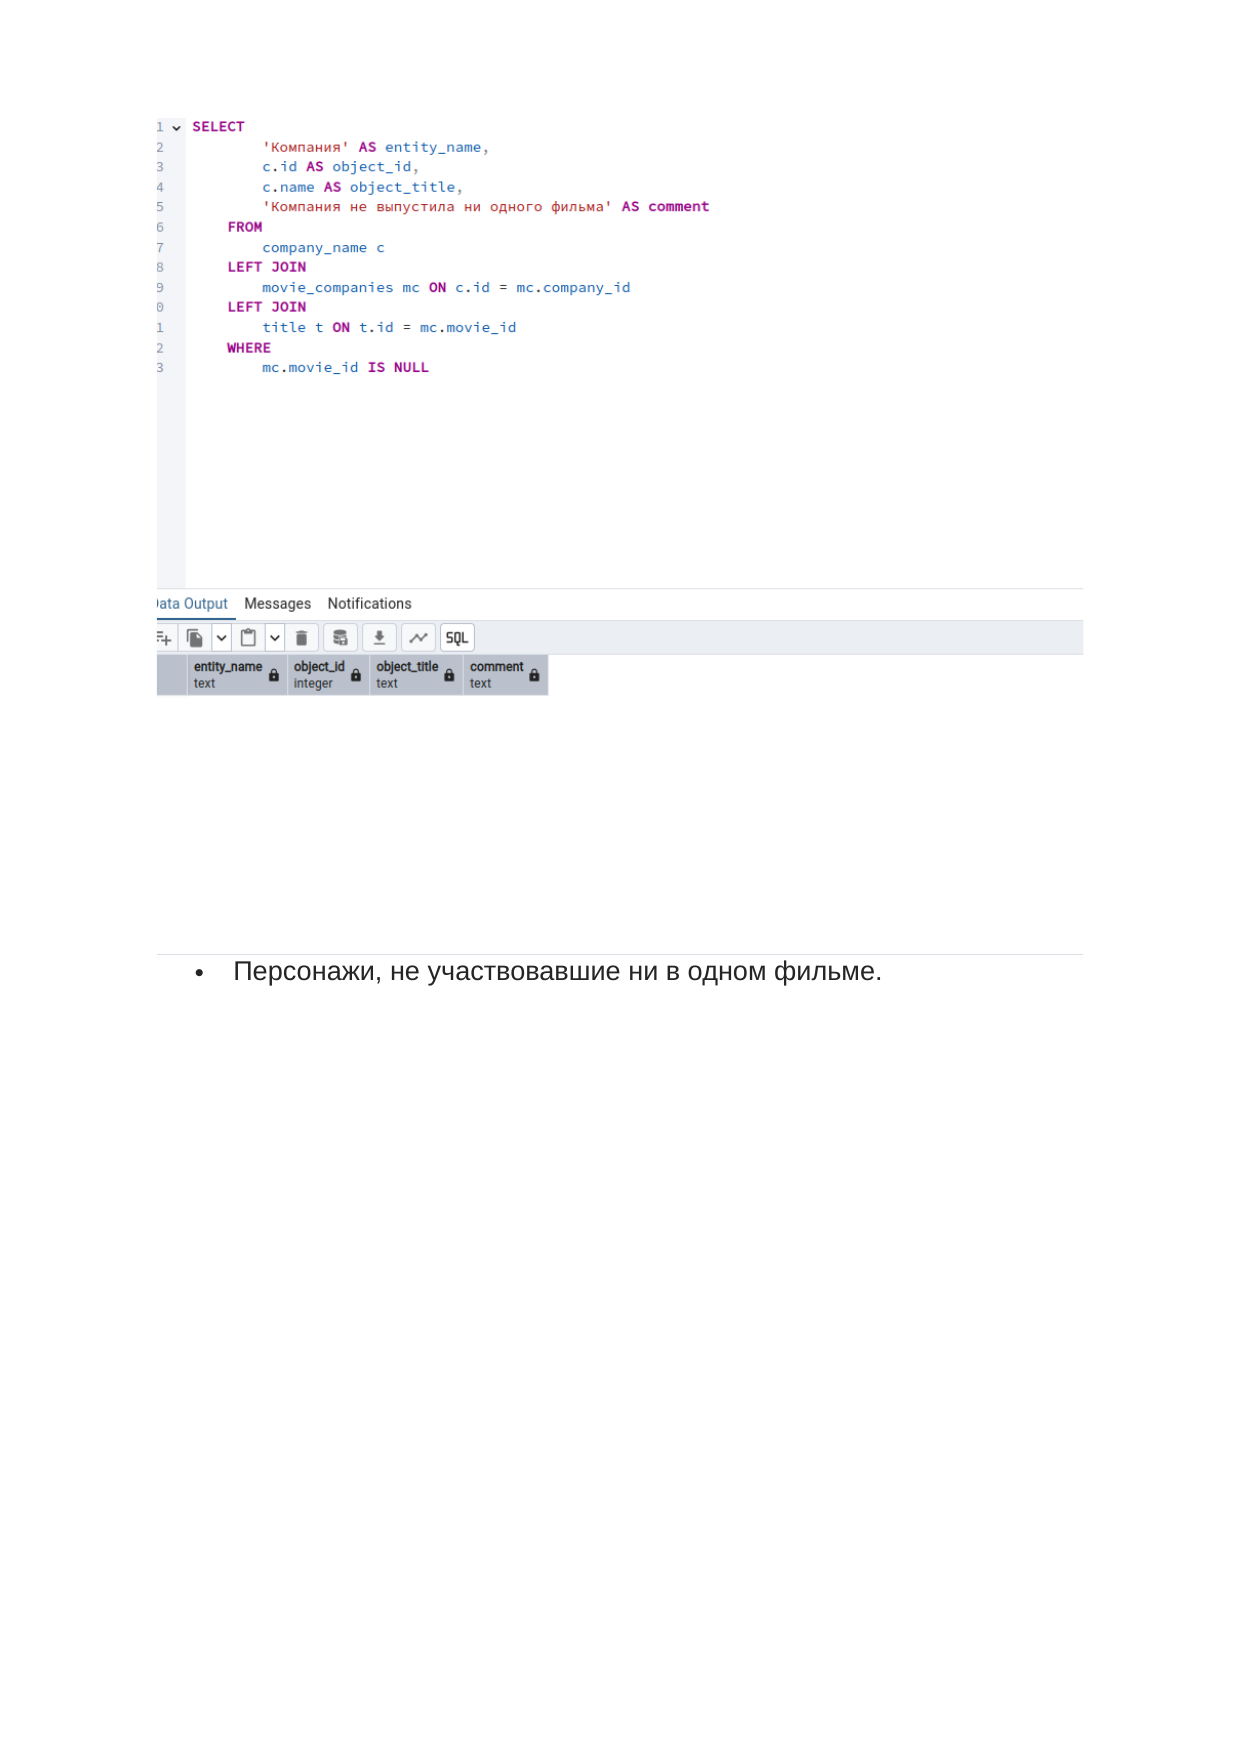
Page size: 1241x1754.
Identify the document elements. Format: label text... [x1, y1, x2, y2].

picture [156, 118, 1084, 955]
list Персонажи, не участвовавшие ни в одном фильме. [196, 948, 1122, 986]
